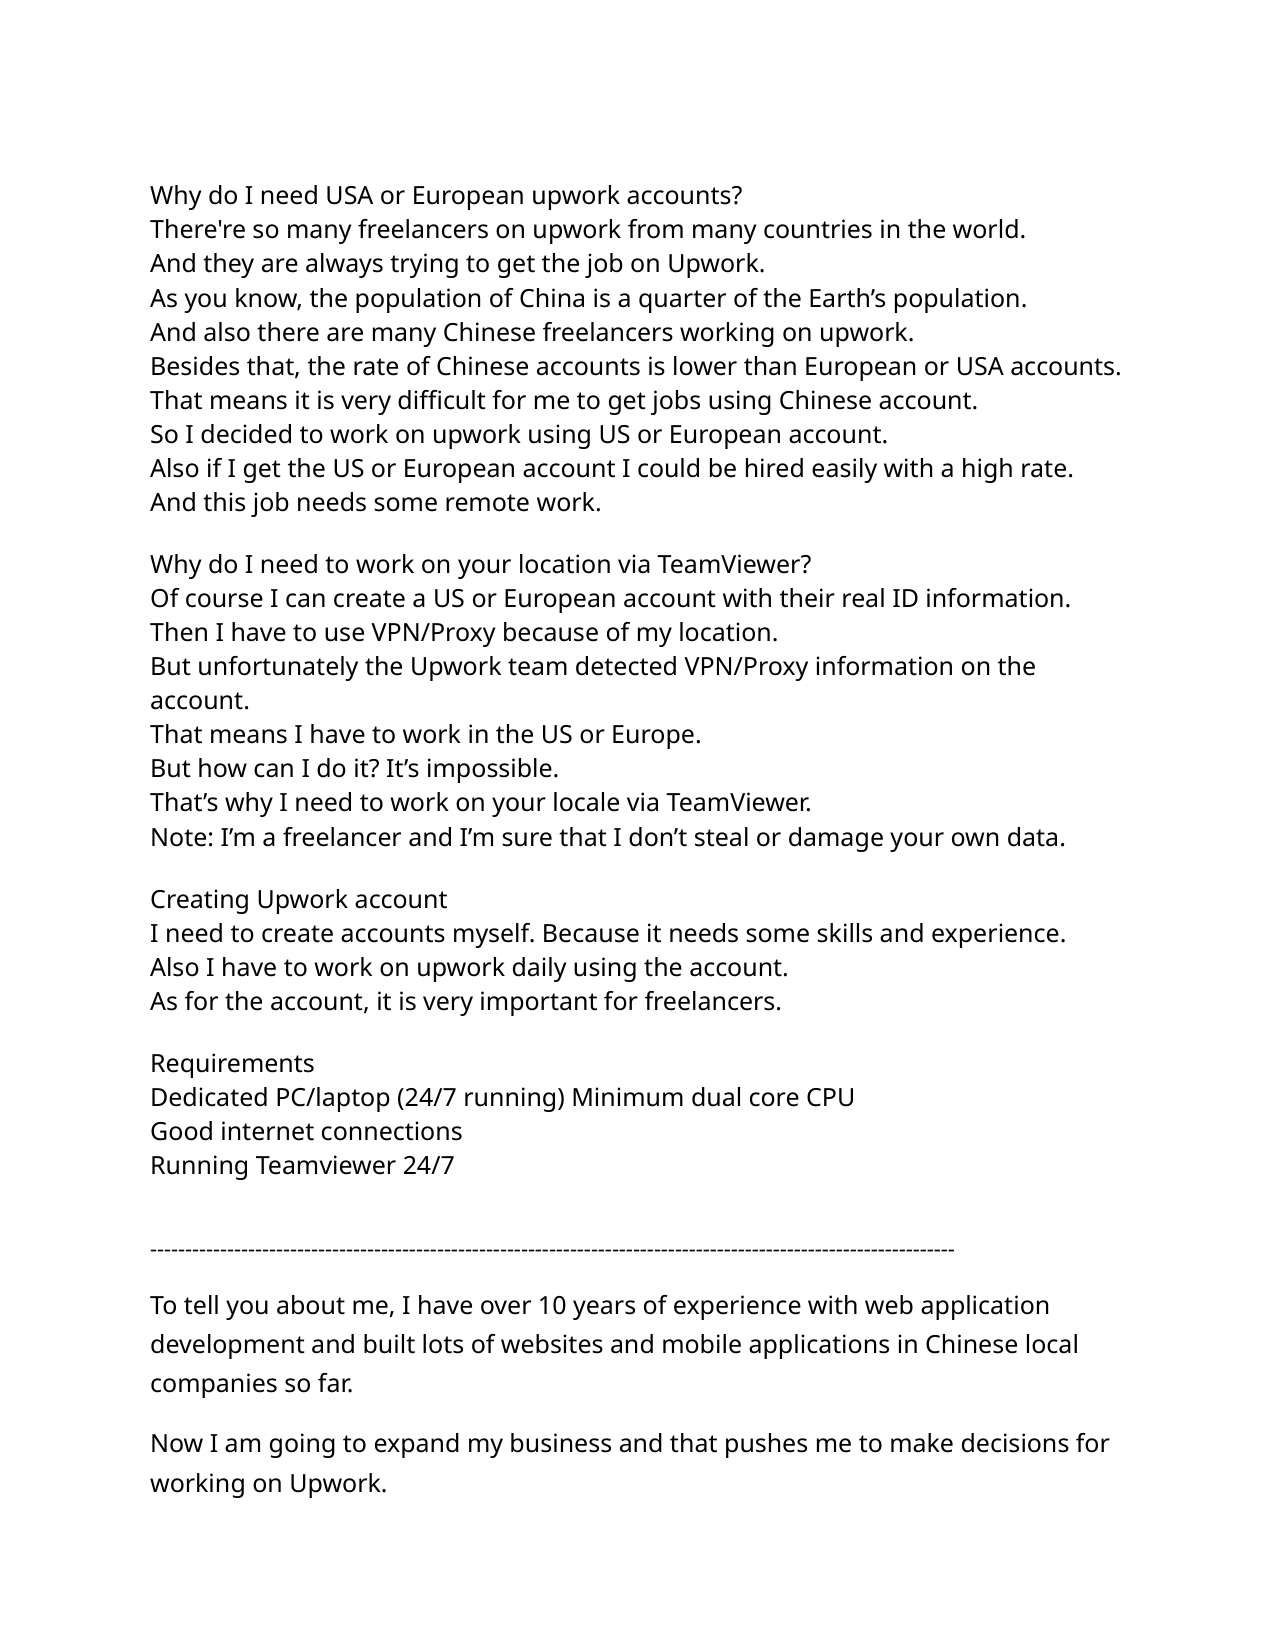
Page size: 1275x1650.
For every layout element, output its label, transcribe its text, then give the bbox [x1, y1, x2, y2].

text Requirements [150, 1046, 1125, 1079]
text Running Teamviewer 24/7 [150, 1148, 1125, 1182]
text That’s why I need to work on your locale via TeamViewer. [150, 785, 1125, 819]
text And they are always trying to get the job on Upwork. [150, 246, 1125, 280]
text Note: I’m a freelancer and I’m sure that I don’t steal or damage your own data. [150, 819, 1125, 853]
text But unfortunately the Upwork team detected VPN/Proxy information on the account. [150, 649, 1125, 717]
text Of course I can create a US or European account with their real ID information. [150, 581, 1125, 615]
text Also I have to work on upwork daily using the account. [150, 949, 1125, 983]
text As you know, the population of China is a quarter of the Earth’s population. [150, 280, 1125, 314]
text Besides that, the rate of Chinese accounts is lower than European or USA accounts. [150, 348, 1125, 382]
text ------------------------------------------------------------------------------------------------------------------- [150, 1235, 1125, 1263]
text I need to create accounts myself. Because it needs some skills and experience. [150, 915, 1125, 949]
text And also there are many Chinese freelancers working on upwork. [150, 314, 1125, 348]
text That means it is very difficult for me to get jobs using Chinese account. [150, 382, 1125, 416]
text Now I am going to expand my business and that pushes me to make decisions for working on Upwork. [150, 1426, 1125, 1499]
text Why do I need USA or European upwork accounts? [150, 178, 1125, 212]
text Why do I need to work on your location via TeamViewer? [150, 547, 1125, 581]
text Creating Upwork account [150, 881, 1125, 915]
text Dedicated PC/laptop (24/7 running) Minimum dual core CPU [150, 1079, 1125, 1114]
text Also if I get the US or European account I could be hired easily with a high rate. [150, 451, 1125, 484]
text And this job needs some remote work. [150, 484, 1125, 519]
text That means I have to work in the US or Europe. [150, 717, 1125, 751]
text So I decided to work on upwork using US or European account. [150, 416, 1125, 451]
text As for the account, it is very important for freelancers. [150, 983, 1125, 1017]
text Then I have to use VPN/Proxy because of my location. [150, 615, 1125, 649]
text But how can I do it? It’s impossible. [150, 751, 1125, 785]
text To tell you about me, I have over 10 years of experience with web application development and built lots of websites and mobile applications in Chinese local companies so far. [150, 1288, 1125, 1400]
text Good internet connections [150, 1114, 1125, 1148]
text There're so many freelancers on upwork from many countries in the world. [150, 212, 1125, 246]
